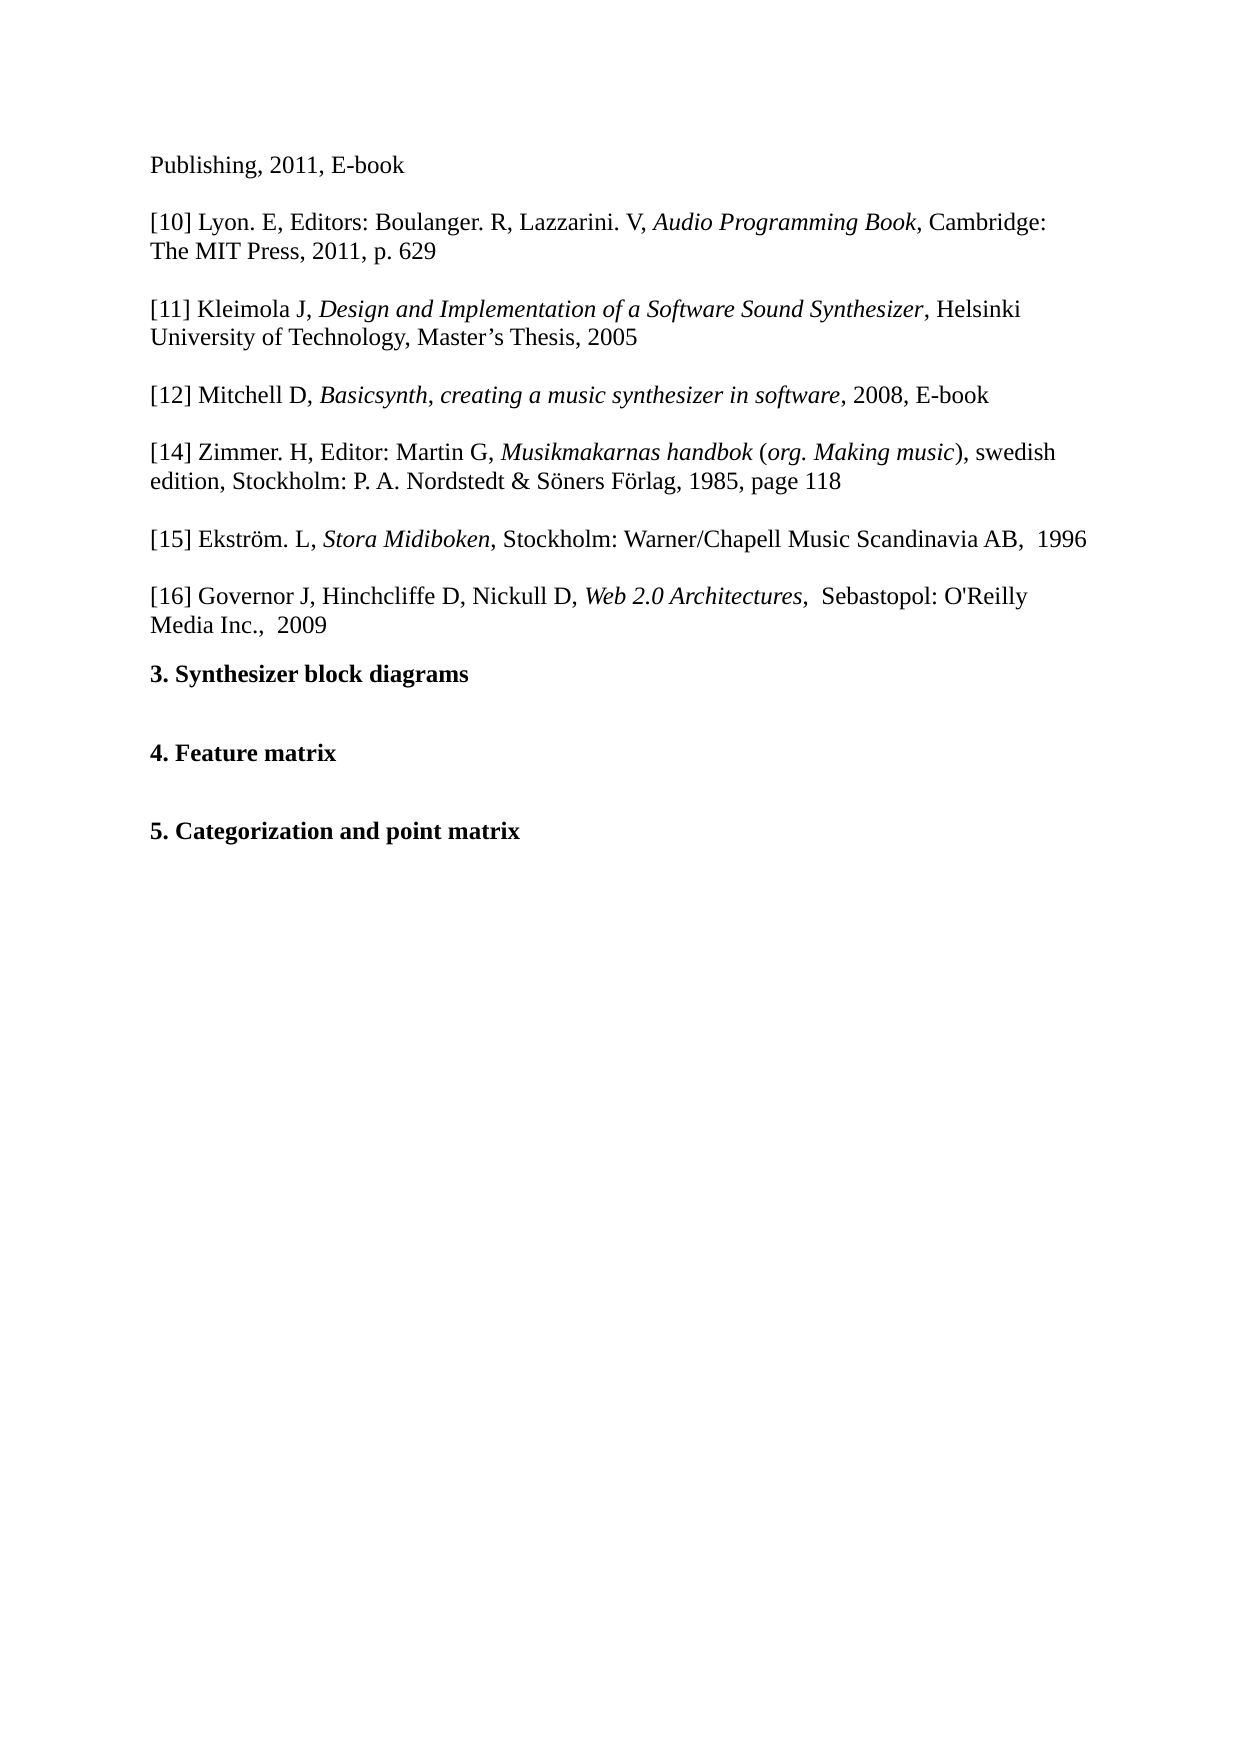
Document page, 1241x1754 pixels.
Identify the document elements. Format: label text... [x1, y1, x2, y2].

text Publishing, 2011, E-book [150, 150, 1091, 179]
text [14] Zimmer. H, Editor: Martin G, Musikmakarnas handbok (org. Making music), swedish edition, Stockholm: P. A. Nordstedt & Söners Förlag, 1985, page 118 [150, 437, 1091, 495]
text [16] Governor J, Hinchcliffe D, Nickull D, Web 2.0 Architectures, Sebastopol: O'Reilly Media Inc., 2009 [150, 581, 1091, 639]
subtitle 5. Categorization and point matrix [150, 816, 1091, 845]
text [11] Kleimola J, Design and Implementation of a Software Sound Synthesizer, Helsinki University of Technology, Master’s Thesis, 2005 [150, 294, 1091, 351]
text [15] Ekström. L, Stora Midiboken, Stockholm: Warner/Chapell Music Scandinavia AB, 1996 [150, 524, 1091, 552]
text [12] Mitchell D, Basicsynth, creating a music synthesizer in software, 2008, E-book [150, 380, 1091, 409]
subtitle 3. Synthesizer block diagrams [150, 659, 1091, 688]
text [10] Lyon. E, Editors: Boulanger. R, Lazzarini. V, Audio Programming Book, Cambridge: The MIT Press, 2011, p. 629 [150, 207, 1091, 265]
subtitle 4. Feature matrix [150, 738, 1091, 767]
